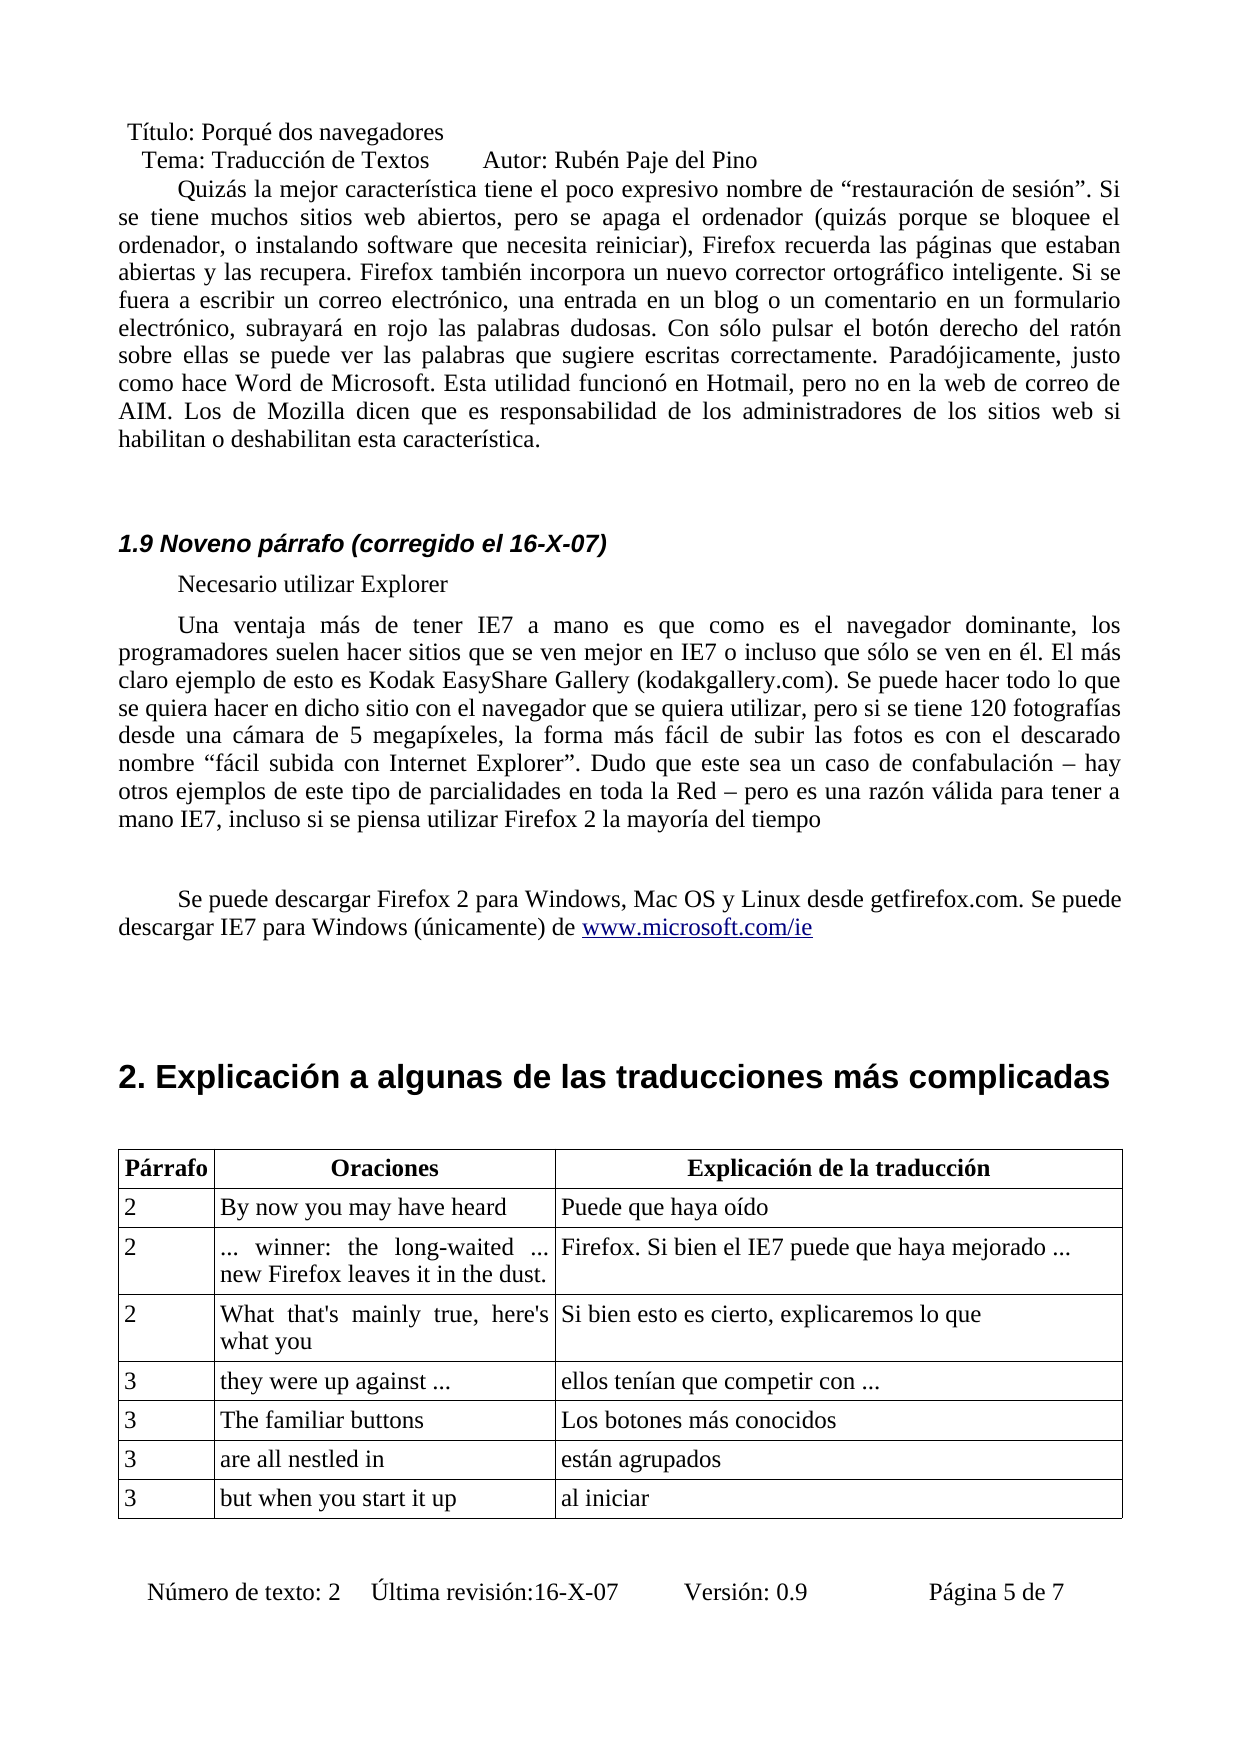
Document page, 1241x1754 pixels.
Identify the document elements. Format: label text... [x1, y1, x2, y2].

table_cell 3 [119, 1362, 214, 1400]
subtitle 1.9 Noveno párrafo (corregido el 16-X-07) [118, 530, 1122, 558]
table_cell 3 [119, 1441, 214, 1479]
table_cell 2 [119, 1228, 214, 1294]
table_header Oraciones [215, 1150, 555, 1188]
table_cell ... winner: the long-waited ... new Firefox leaves it in the dust. [215, 1228, 555, 1294]
table_cell Los botones más conocidos [556, 1401, 1122, 1439]
table_cell al iniciar [556, 1480, 1122, 1518]
table_cell are all nestled in [215, 1441, 555, 1479]
table_cell Si bien esto es cierto, explicaremos lo que [556, 1295, 1122, 1361]
table_header Párrafo [119, 1150, 214, 1188]
subtitle 2. Explicación a algunas de las traducciones más complicadas [118, 1058, 1122, 1096]
table_cell 3 [119, 1480, 214, 1518]
text Se puede descargar Firefox 2 para Windows, Mac OS y Linux desde getfirefox.com. Se puede descargar IE7 para Windows (únicamente) de www.microsoft.com/ie [118, 885, 1122, 941]
text Una ventaja más de tener IE7 a mano es que como es el navegador dominante, los programadores suelen hacer sitios que se ven mejor en IE7 o incluso que sólo se ven en él. El más claro ejemplo de esto es Kodak EasyShare Gallery (kodakgallery.com). Se puede hacer todo lo que se quiera hacer en dicho sitio con el navegador que se quiera utilizar, pero si se tiene 120 fotografías desde una cámara de 5 megapíxeles, la forma más fácil de subir las fotos es con el descarado nombre “fácil subida con Internet Explorer”. Dudo que este sea un caso de confabulación – hay otros ejemplos de este tipo de parcialidades en toda la Red – pero es una razón válida para tener a mano IE7, incluso si se piensa utilizar Firefox 2 la mayoría del tiempo [118, 611, 1122, 832]
table_cell Puede que haya oído [556, 1189, 1122, 1227]
table_cell By now you may have heard [215, 1189, 555, 1227]
table_cell What that's mainly true, here's what you [215, 1295, 555, 1361]
table_cell Firefox. Si bien el IE7 puede que haya mejorado ... [556, 1228, 1122, 1294]
table_cell 2 [119, 1189, 214, 1227]
table_cell but when you start it up [215, 1480, 555, 1518]
table_header Explicación de la traducción [556, 1150, 1122, 1188]
table_cell 3 [119, 1401, 214, 1439]
table_cell The familiar buttons [215, 1401, 555, 1439]
table_cell están agrupados [556, 1441, 1122, 1479]
text Quizás la mejor característica tiene el poco expresivo nombre de “restauración de sesión”. Si se tiene muchos sitios web abiertos, pero se apaga el ordenador (quizás porque se bloquee el ordenador, o instalando software que necesita reiniciar), Firefox recuerda las páginas que estaban abiertas y las recupera. Firefox también incorpora un nuevo corrector ortográfico inteligente. Si se fuera a escribir un correo electrónico, una entrada en un blog o un comentario en un formulario electrónico, subrayará en rojo las palabras dudosas. Con sólo pulsar el botón derecho del ratón sobre ellas se puede ver las palabras que sugiere escritas correctamente. Paradójicamente, justo como hace Word de Microsoft. Esta utilidad funcionó en Hotmail, pero no en la web de correo de AIM. Los de Mozilla dicen que es responsabilidad de los administradores de los sitios web si habilitan o deshabilitan esta característica. [118, 175, 1122, 452]
text Necesario utilizar Explorer [118, 571, 1122, 598]
table_cell 2 [119, 1295, 214, 1361]
table_cell ellos tenían que competir con ... [556, 1362, 1122, 1400]
table_cell they were up against ... [215, 1362, 555, 1400]
